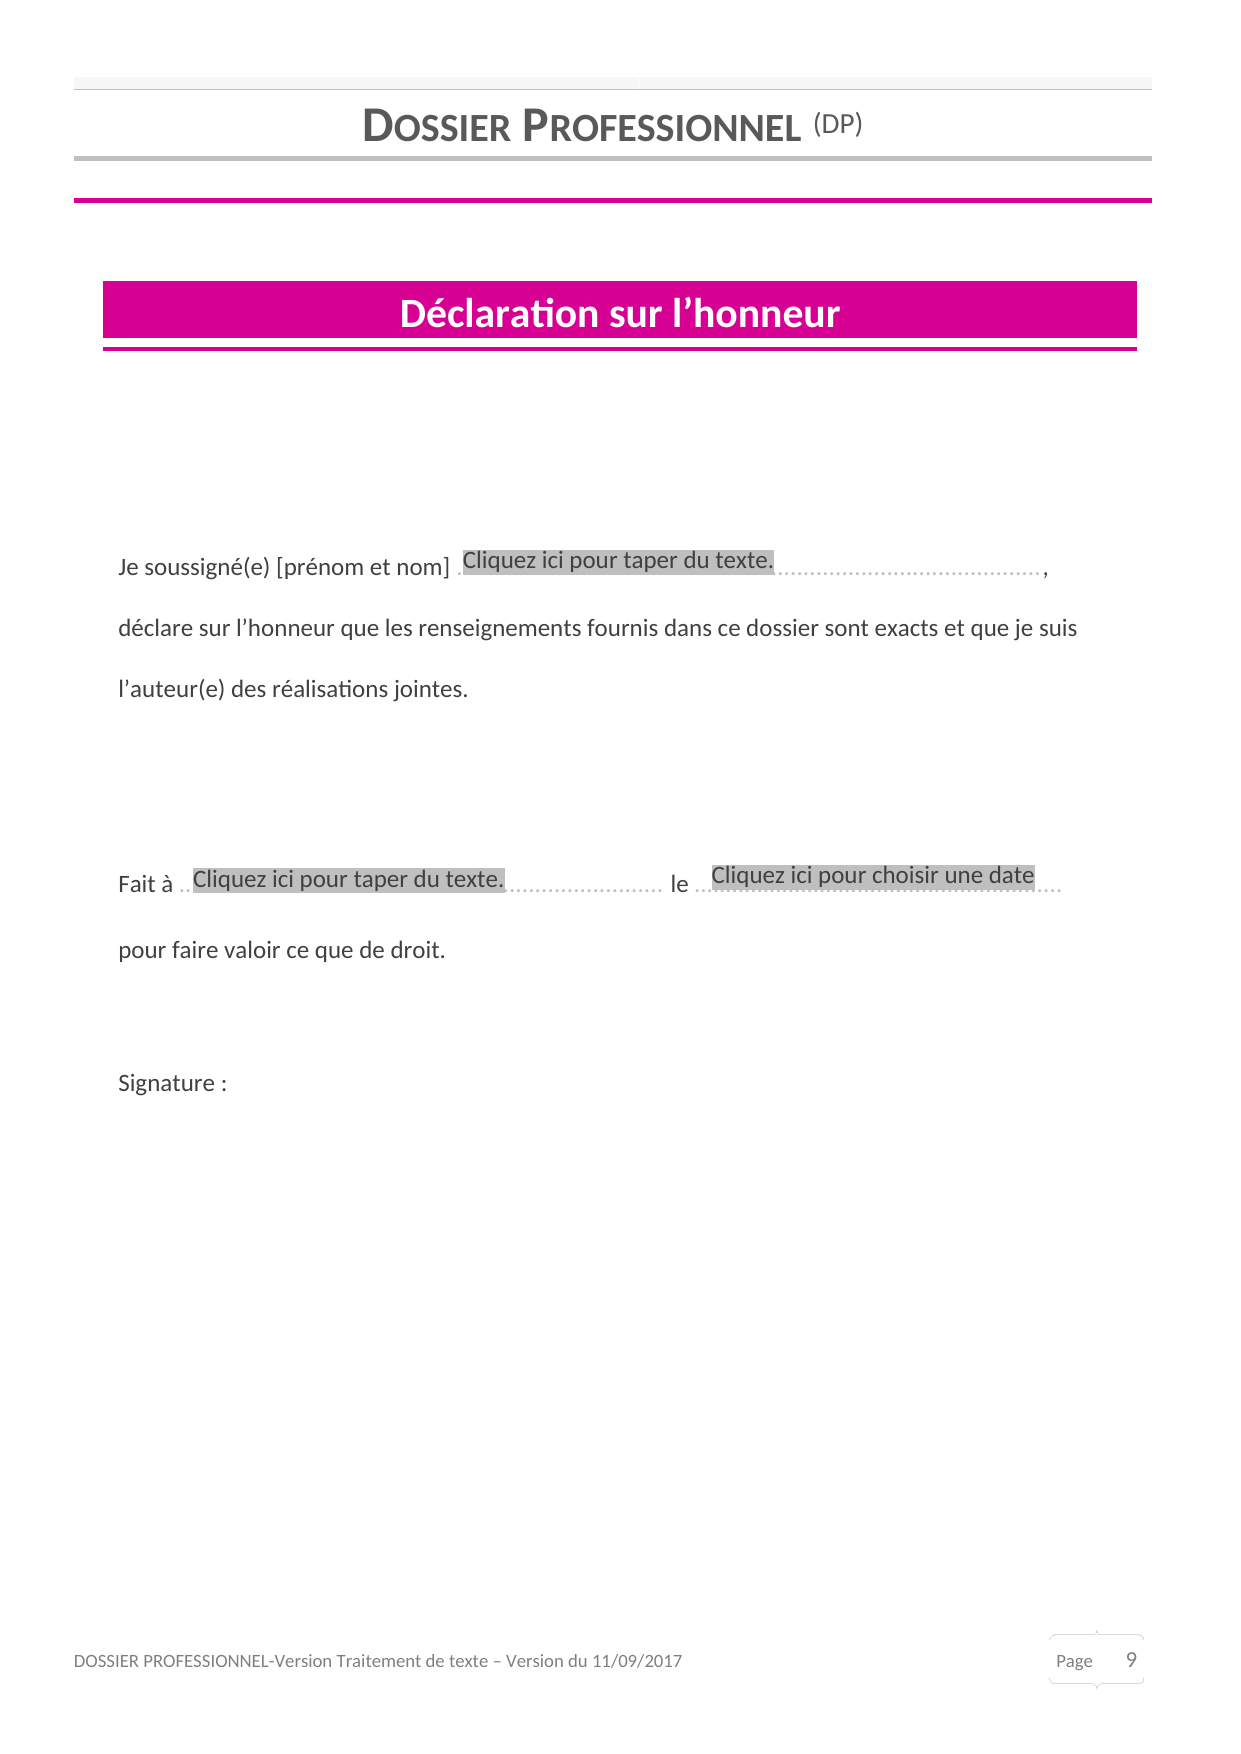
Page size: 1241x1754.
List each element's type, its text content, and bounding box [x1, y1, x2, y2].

text déclare sur l’honneur que les renseignements fournis dans ce dossier sont exacts et que je suis l’auteur(e) des réalisations jointes. [118, 613, 1122, 704]
table_header Déclaration sur l’honneur [103, 281, 1137, 338]
text Signature : [118, 1067, 1122, 1098]
text Fait à le [118, 868, 1122, 898]
text pour faire valoir ce que de droit. [118, 934, 1122, 965]
table_cell [103, 351, 1137, 406]
text Je soussigné(e) [prénom et nom] , [118, 552, 1122, 582]
table_cell [103, 338, 1137, 347]
